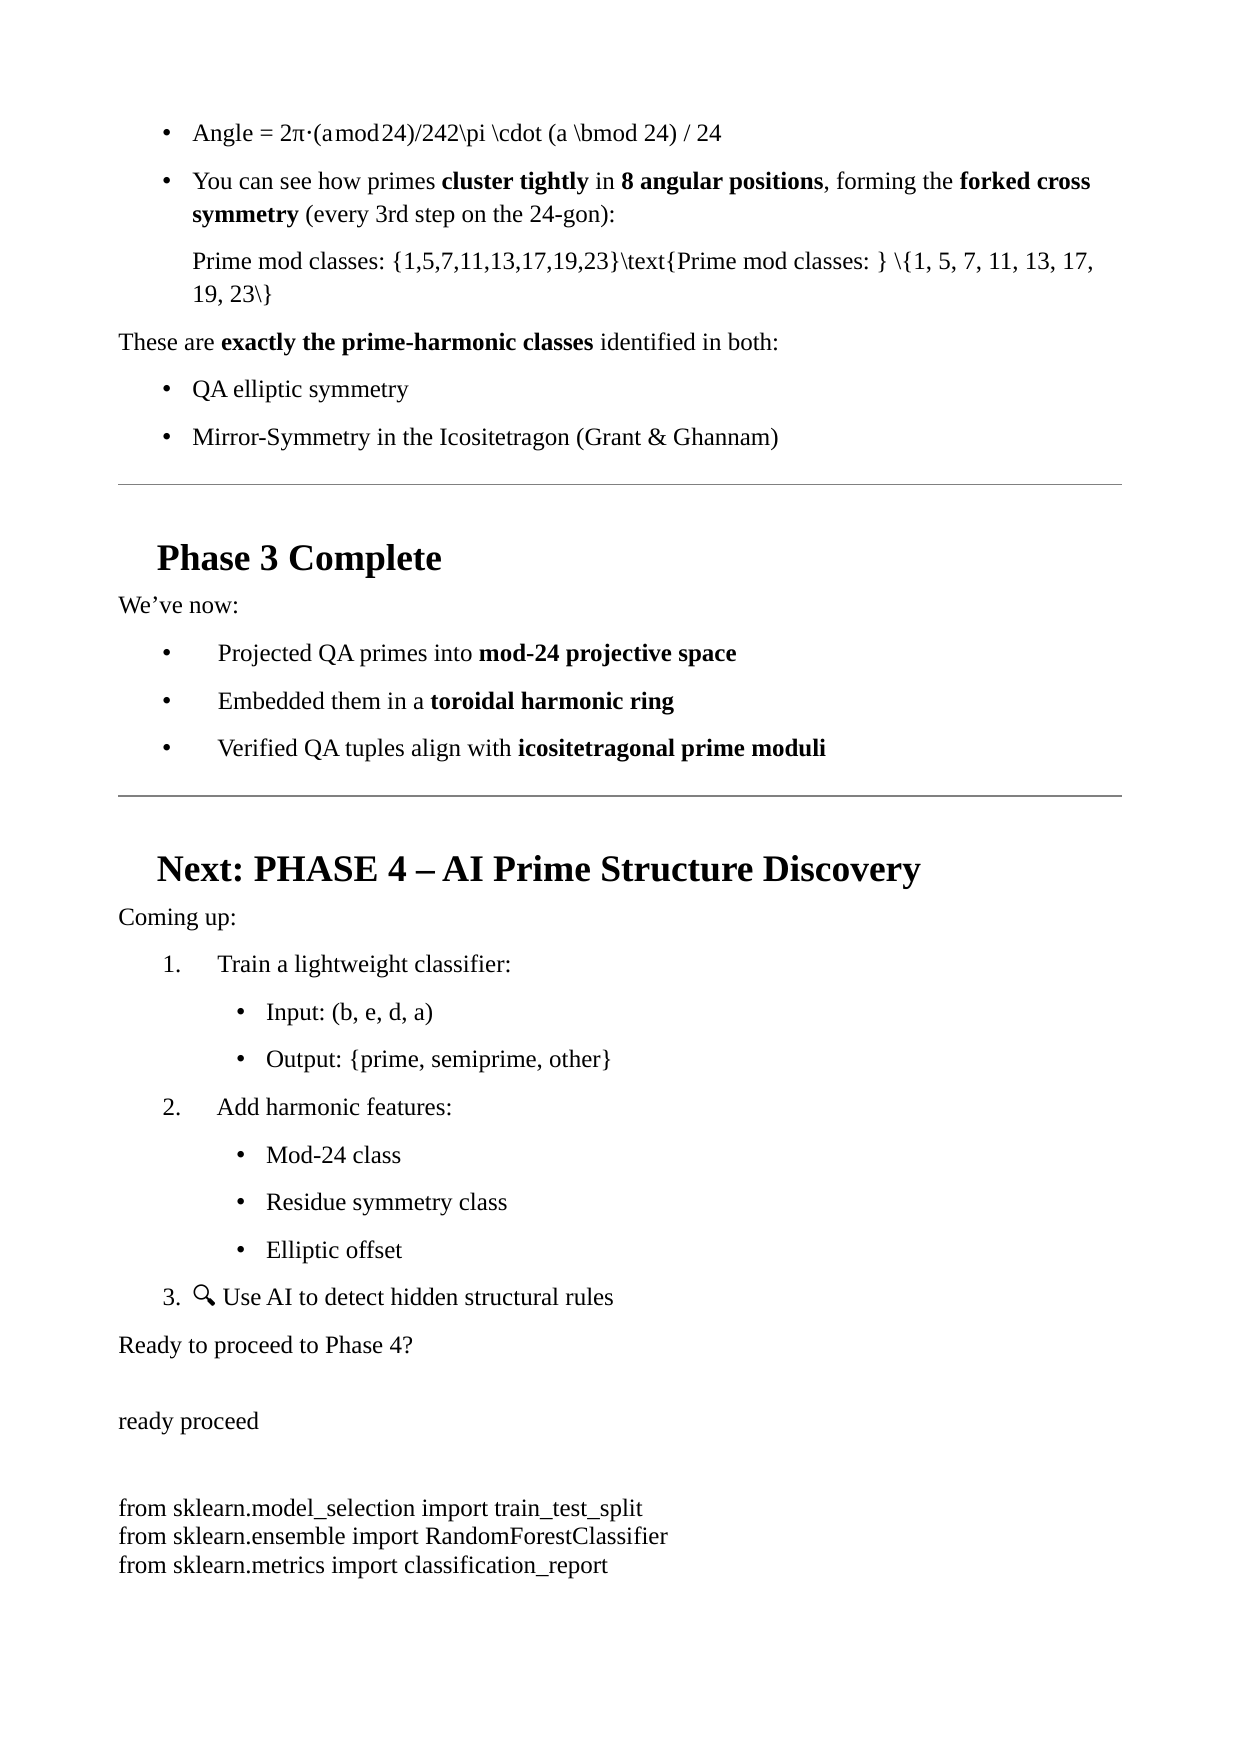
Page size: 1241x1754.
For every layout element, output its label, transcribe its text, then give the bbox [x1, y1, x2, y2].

subtitle 🔜 Next: PHASE 4 – AI Prime Structure Discovery [118, 846, 1122, 889]
text from sklearn.model_selection import train_test_split [118, 1435, 1122, 1521]
list 🔍 Use AI to detect hidden structural rules [162, 1282, 1122, 1311]
list Mod-24 class [236, 1140, 1122, 1168]
text We’ve now: [118, 591, 1122, 619]
list Residue symmetry class [236, 1187, 1122, 1216]
list 🎯 Projected QA primes into mod-24 projective space [162, 638, 1122, 667]
list 📐 Verified QA tuples align with icositetragonal prime moduli [162, 733, 1122, 762]
list Output: {prime, semiprime, other} [236, 1044, 1122, 1073]
text Coming up: [118, 902, 1122, 930]
list Elliptic offset [236, 1235, 1122, 1264]
list 🧠 Train a lightweight classifier: [162, 949, 1122, 978]
list QA elliptic symmetry [162, 374, 1122, 403]
list 🔬 Add harmonic features: [162, 1092, 1122, 1121]
text Ready to proceed to Phase 4? [118, 1330, 1122, 1359]
subtitle ✅ Phase 3 Complete [118, 535, 1122, 578]
text These are exactly the prime-harmonic classes identified in both: [118, 327, 1122, 356]
text from sklearn.metrics import classification_report [118, 1550, 1122, 1579]
list Input: (b, e, d, a) [236, 997, 1122, 1026]
list 🌀 Embedded them in a toroidal harmonic ring [162, 686, 1122, 714]
list Mirror-Symmetry in the Icositetragon (Grant & Ghannam) [162, 422, 1122, 451]
text ready proceed [118, 1378, 1122, 1435]
list Prime mod classes: {1,5,7,11,13,17,19,23}\text{Prime mod classes: } \{1, 5, 7, 11, 13, 17, 19, 23\} [162, 246, 1122, 308]
text from sklearn.ensemble import RandomForestClassifier [118, 1521, 1122, 1550]
list You can see how primes cluster tightly in 8 angular positions, forming the forked cross symmetry (every 3rd step on the 24-gon): [162, 166, 1122, 227]
list Angle = 2π⋅(a mod 24)/242\pi \cdot (a \bmod 24) / 24 [162, 118, 1122, 147]
